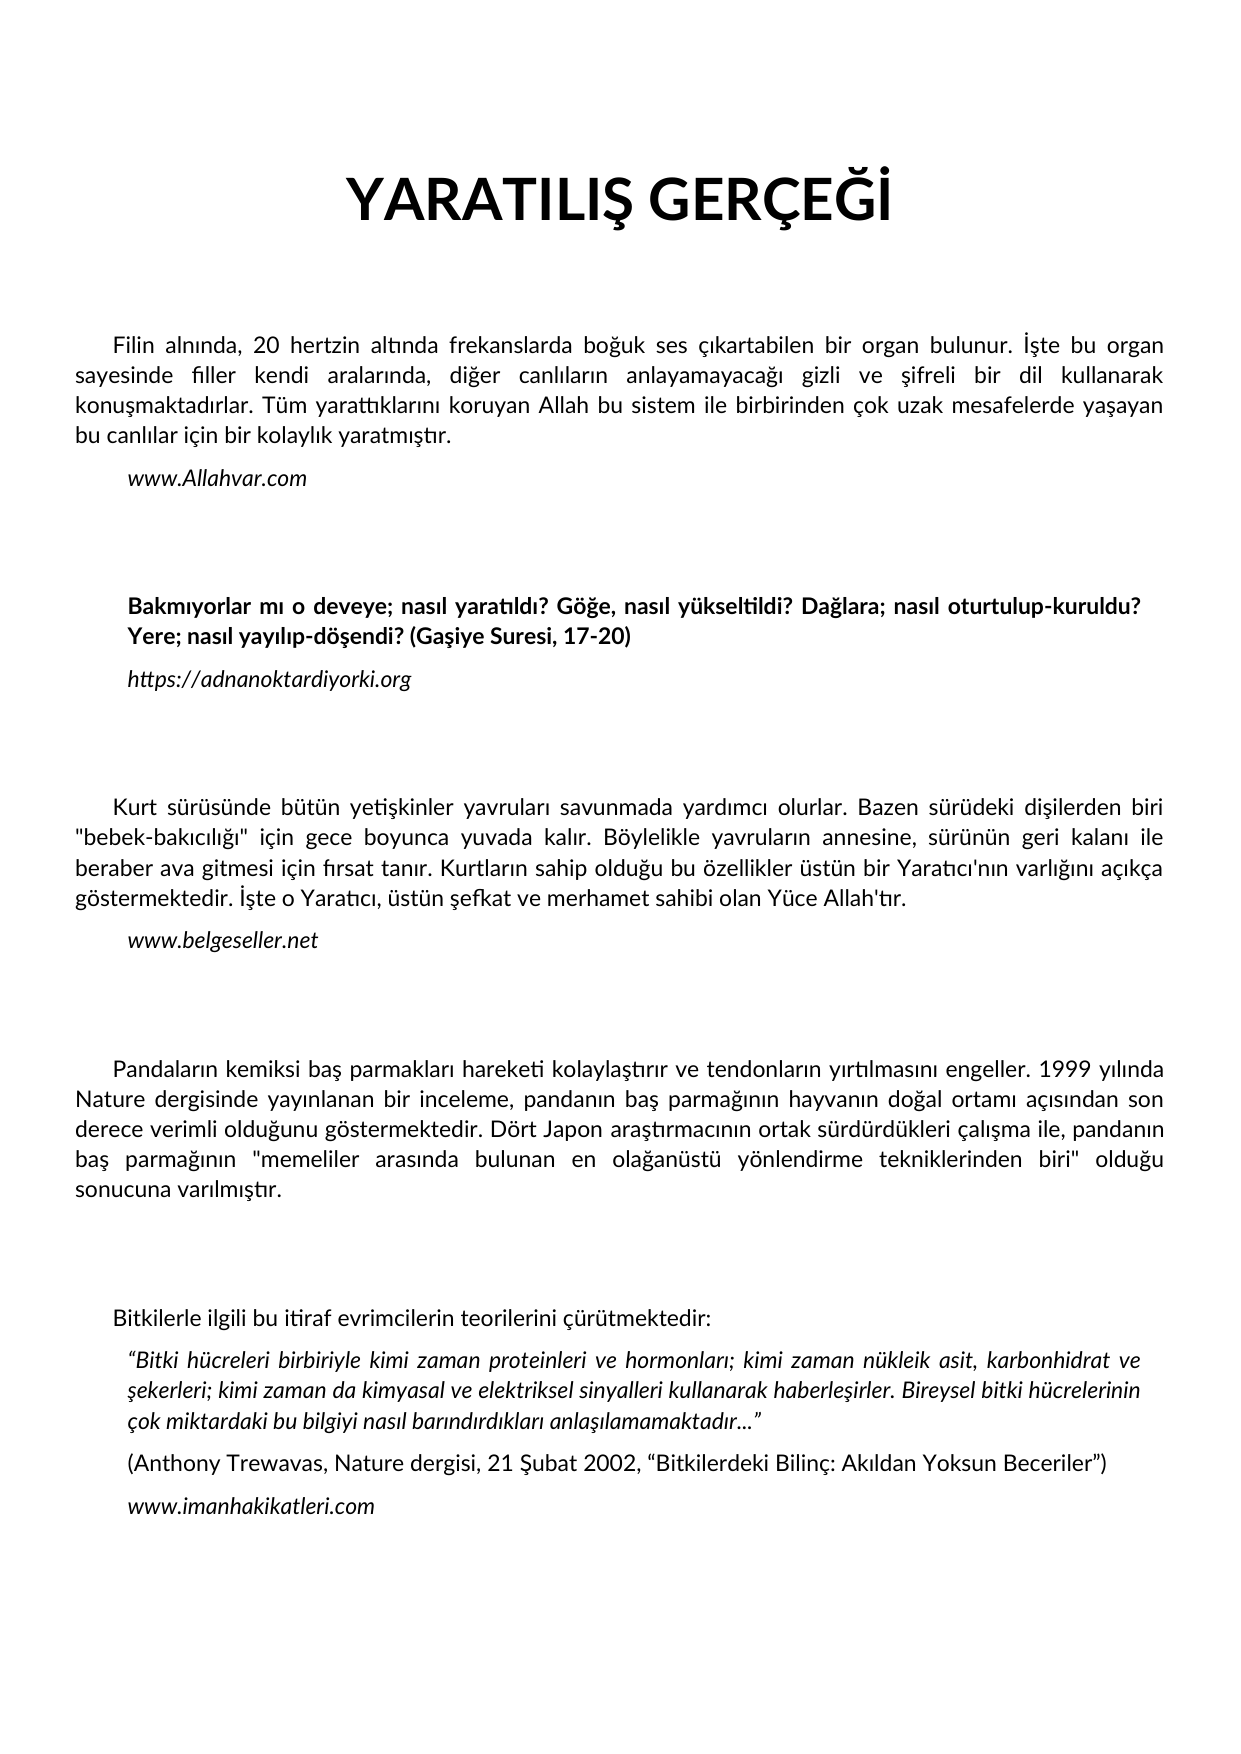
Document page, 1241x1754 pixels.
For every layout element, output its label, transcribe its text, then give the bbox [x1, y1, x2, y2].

text “Bitki hücreleri birbiriyle kimi zaman proteinleri ve hormonları; kimi zaman nükleik asit, karbonhidrat ve şekerleri; kimi zaman da kimyasal ve elektriksel sinyalleri kullanarak haberleşirler. Bireysel bitki hücrelerinin çok miktardaki bu bilgiyi nasıl barındırdıkları anlaşılamamaktadır...” [127, 1346, 1143, 1434]
text Bitkilerle ilgili bu itiraf evrimcilerin teorilerini çürütmektedir: [75, 1303, 1165, 1331]
subtitle YARATILIŞ GERÇEĞİ [75, 162, 1165, 232]
text Filin alnında, 20 hertzin altında frekanslarda boğuk ses çıkartabilen bir organ bulunur. İşte bu organ sayesinde filler kendi aralarında, diğer canlıların anlayamayacağı gizli ve şifreli bir dil kullanarak konuşmaktadırlar. Tüm yarattıklarını koruyan Allah bu sistem ile birbirinden çok uzak mesafelerde yaşayan bu canlılar için bir kolaylık yaratmıştır. [75, 330, 1165, 448]
text www.belgeseller.net [127, 926, 1143, 954]
text Pandaların kemiksi baş parmakları hareketi kolaylaştırır ve tendonların yırtılmasını engeller. 1999 yılında Nature dergisinde yayınlanan bir inceleme, pandanın baş parmağının hayvanın doğal ortamı açısından son derece verimli olduğunu göstermektedir. Dört Japon araştırmacının ortak sürdürdükleri çalışma ile, pandanın baş parmağının "memeliler arasında bulunan en olağanüstü yönlendirme tekniklerinden biri" olduğu sonucuna varılmıştır. [75, 1054, 1165, 1203]
text https://adnanoktardiyorki.org [127, 665, 1143, 692]
text www.imanhakikatleri.com [127, 1492, 1143, 1519]
text (Anthony Trewavas, Nature dergisi, 21 Şubat 2002, “Bitkilerdeki Bilinç: Akıldan Yoksun Beceriler”) [127, 1449, 1143, 1477]
text www.Allahvar.com [127, 464, 1143, 491]
text Kurt sürüsünde bütün yetişkinler yavruları savunmada yardımcı olurlar. Bazen sürüdeki dişilerden biri "bebek-bakıcılığı" için gece boyunca yuvada kalır. Böylelikle yavruların annesine, sürünün geri kalanı ile beraber ava gitmesi için fırsat tanır. Kurtların sahip olduğu bu özellikler üstün bir Yaratıcı'nın varlığını açıkça göstermektedir. İşte o Yaratıcı, üstün şefkat ve merhamet sahibi olan Yüce Allah'tır. [75, 793, 1165, 911]
text Bakmıyorlar mı o deveye; nasıl yaratıldı? Göğe, nasıl yükseltildi? Dağlara; nasıl oturtulup-kuruldu? Yere; nasıl yayılıp-döşendi? (Gaşiye Suresi, 17-20) [127, 592, 1143, 649]
